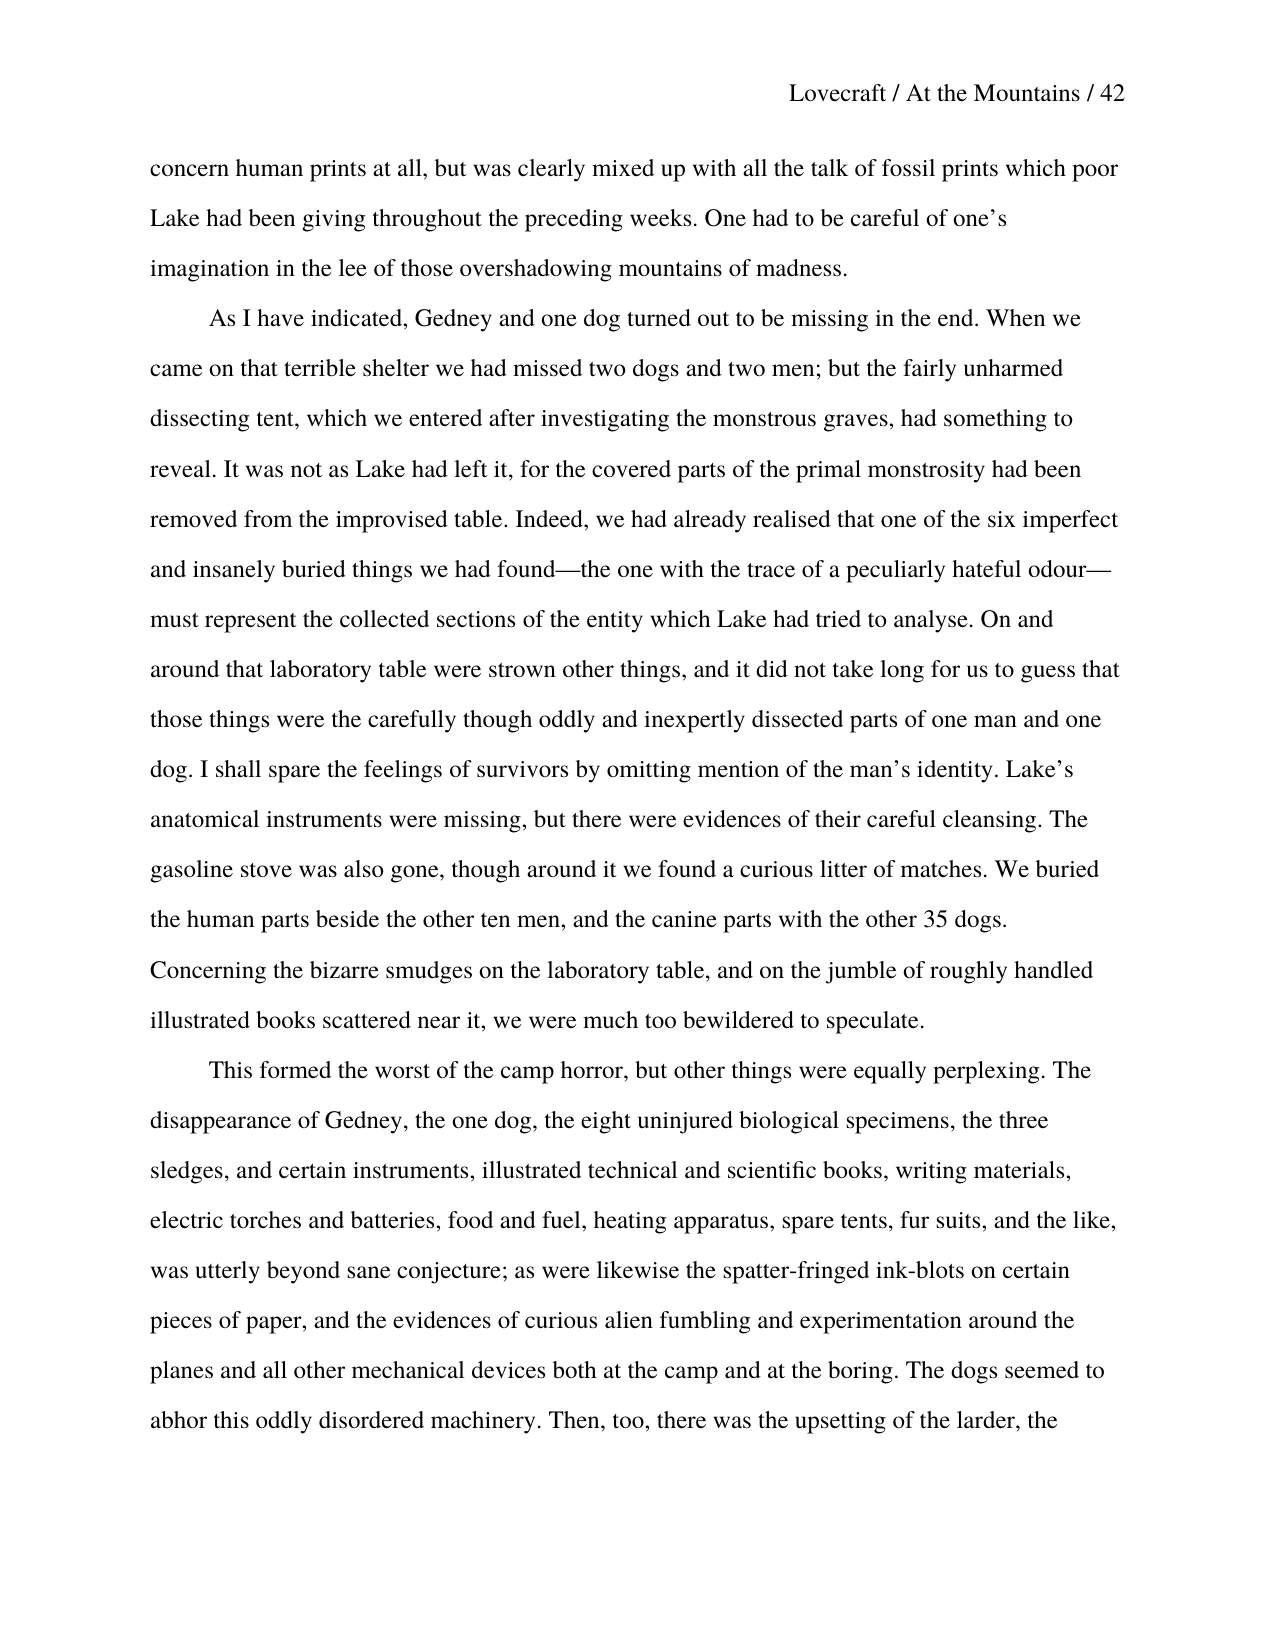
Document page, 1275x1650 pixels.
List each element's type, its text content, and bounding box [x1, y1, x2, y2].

text This formed the worst of the camp horror, but other things were equally perplexing. The disappearance of Gedney, the one dog, the eight uninjured biological specimens, the three sledges, and certain instruments, illustrated technical and scientific books, writing materials, electric torches and batteries, food and fuel, heating apparatus, spare tents, fur suits, and the like, was utterly beyond sane conjecture; as were likewise the spatter-fringed ink-blots on certain pieces of paper, and the evidences of curious alien fumbling and experimentation around the planes and all other mechanical devices both at the camp and at the boring. The dogs seemed to abhor this oddly disordered machinery. Then, too, there was the upsetting of the larder, the [150, 1052, 1125, 1436]
text concern human prints at all, but was clearly mixed up with all the talk of fossil prints which poor Lake had been giving throughout the preceding weeks. One had to be careful of one’s imagination in the lee of those overshadowing mountains of madness. [150, 150, 1125, 284]
text As I have indicated, Gedney and one dog turned out to be missing in the end. When we came on that terrible shelter we had missed two dogs and two men; but the fairly unharmed dissecting tent, which we entered after investigating the monstrous graves, had something to reveal. It was not as Lake had left it, for the covered parts of the primal monstrosity had been removed from the improvised table. Indeed, we had already realised that one of the six imperfect and insanely buried things we had found—the one with the trace of a peculiarly hateful odour—must represent the collected sections of the entity which Lake had tried to analyse. On and around that laboratory table were strown other things, and it did not take long for us to guess that those things were the carefully though oddly and inexpertly dissected parts of one man and one dog. I shall spare the feelings of survivors by omitting mention of the man’s identity. Lake’s anatomical instruments were missing, but there were evidences of their careful cleansing. The gasoline stove was also gone, though around it we found a curious litter of matches. We buried the human parts beside the other ten men, and the canine parts with the other 35 dogs. Concerning the bizarre smudges on the laboratory table, and on the jumble of roughly handled illustrated books scattered near it, we were much too bewildered to speculate. [150, 300, 1125, 1035]
